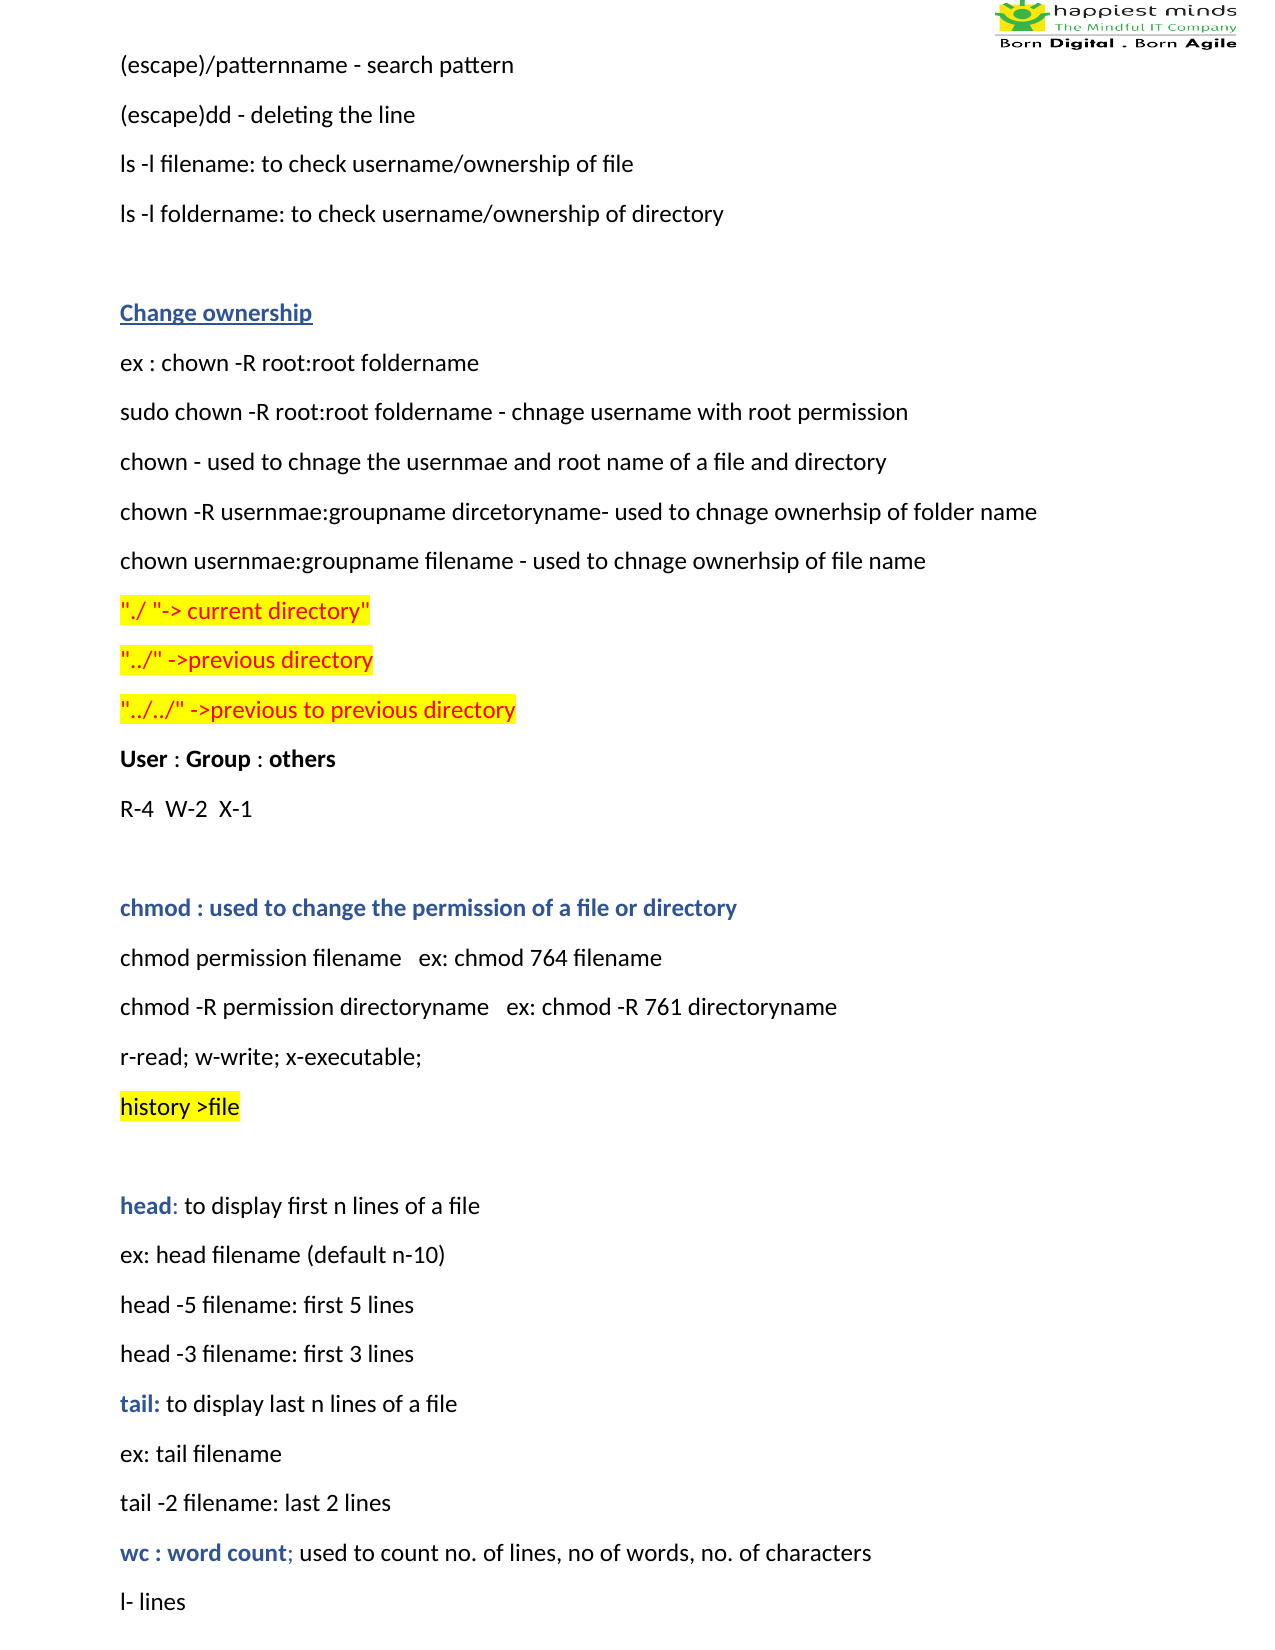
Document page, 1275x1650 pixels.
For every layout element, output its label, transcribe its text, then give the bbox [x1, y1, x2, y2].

text ls -l filename: to check username/ownership of file [120, 149, 1155, 179]
text Change ownership [120, 297, 1155, 328]
text chmod : used to change the permission of a file or directory [120, 892, 1155, 923]
text tail: to display last n lines of a file [120, 1388, 1155, 1419]
picture [994, 0, 1237, 50]
text l- lines [120, 1587, 1155, 1617]
text ls -l foldername: to check username/ownership of directory [120, 198, 1155, 229]
text (escape)dd - deleting the line [120, 99, 1155, 129]
text (escape)/patternname - search pattern [120, 49, 1155, 80]
text head: to display first n lines of a file [120, 1190, 1155, 1220]
text chmod permission filename ex: chmod 764 filename [120, 942, 1155, 972]
text history >file [120, 1091, 1155, 1121]
text "../../" ->previous to previous directory [120, 694, 1155, 724]
text wc : word count; used to count no. of lines, no of words, no. of characters [120, 1537, 1155, 1567]
text "./ "-> current directory" [120, 595, 1155, 625]
text "../" ->previous directory [120, 644, 1155, 675]
text R-4 W-2 X-1 [120, 793, 1155, 824]
text head -5 filename: first 5 lines [120, 1289, 1155, 1319]
text head -3 filename: first 3 lines [120, 1339, 1155, 1369]
text ex: tail filename [120, 1438, 1155, 1468]
text chown - used to chnage the usernmae and root name of a file and directory [120, 446, 1155, 477]
text ex: head filename (default n-10) [120, 1239, 1155, 1270]
text sudo chown -R root:root foldername - chnage username with root permission [120, 397, 1155, 427]
text ex : chown -R root:root foldername [120, 347, 1155, 377]
text r-read; w-write; x-executable; [120, 1041, 1155, 1072]
text chown -R usernmae:groupname dircetoryname- used to chnage ownerhsip of folder name [120, 496, 1155, 526]
text User : Group : others [120, 744, 1155, 774]
text chmod -R permission directoryname ex: chmod -R 761 directoryname [120, 992, 1155, 1022]
text chown usernmae:groupname filename - used to chnage ownerhsip of file name [120, 545, 1155, 576]
text tail -2 filename: last 2 lines [120, 1487, 1155, 1518]
